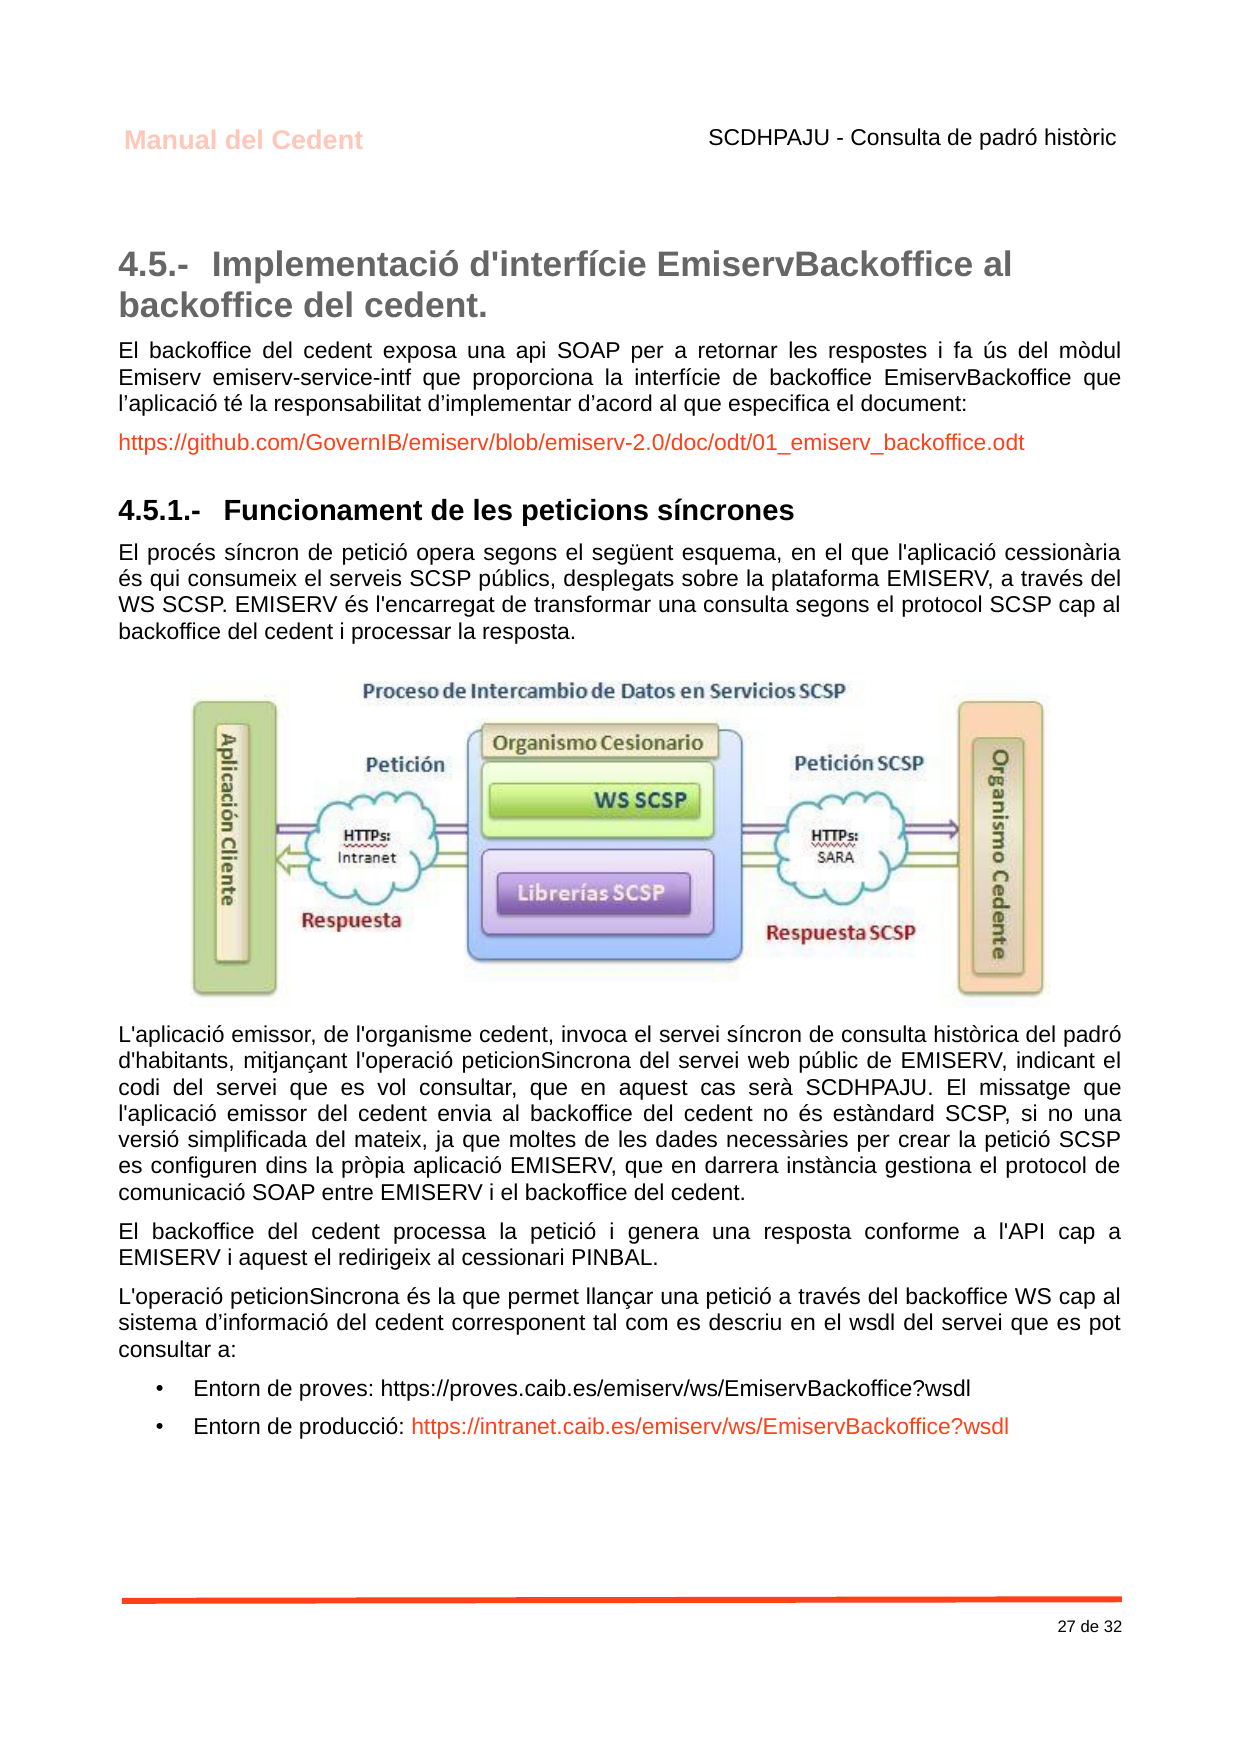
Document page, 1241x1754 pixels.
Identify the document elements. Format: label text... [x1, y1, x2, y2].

picture [189, 656, 1051, 1009]
text https://github.com/GovernIB/emiserv/blob/emiserv-2.0/doc/odt/01_emiserv_backoffice.odt [118, 429, 1122, 455]
list Entorn de producció: https://intranet.caib.es/emiserv/ws/EmiservBackoffice?wsdl [156, 1413, 1122, 1440]
text El backoffice del cedent processa la petició i genera una resposta conforme a l'API cap a EMISERV i aquest el redirigeix al cessionari PINBAL. [118, 1218, 1122, 1270]
subtitle Funcionament de les peticions síncrones [118, 493, 1122, 526]
text L'operació peticionSincrona és la que permet llançar una petició a través del backoffice WS cap al sistema d’informació del cedent corresponent tal com es descriu en el wsdl del servei que es pot consultar a: [118, 1283, 1122, 1362]
subtitle Implementació d'interfície EmiservBackoffice al backoffice del cedent. [118, 243, 1122, 325]
text El backoffice del cedent exposa una api SOAP per a retornar les respostes i fa ús del mòdul Emiserv emiserv-service-intf que proporciona la interfície de backoffice EmiservBackoffice que l’aplicació té la responsabilitat d’implementar d’acord al que especifica el document: [118, 337, 1122, 416]
text El procés síncron de petició opera segons el següent esquema, en el que l'aplicació cessionària és qui consumeix el serveis SCSP públics, desplegats sobre la plataforma EMISERV, a través del WS SCSP. EMISERV és l'encarregat de transformar una consulta segons el protocol SCSP cap al backoffice del cedent i processar la resposta. [118, 539, 1122, 644]
list Entorn de proves: https://proves.caib.es/emiserv/ws/EmiservBackoffice?wsdl [156, 1374, 1122, 1401]
text L'aplicació emissor, de l'organisme cedent, invoca el servei síncron de consulta històrica del padró d'habitants, mitjançant l'operació peticionSincrona del servei web públic de EMISERV, indicant el codi del servei que es vol consultar, que en aquest cas serà SCDHPAJU. El missatge que l'aplicació emissor del cedent envia al backoffice del cedent no és estàndard SCSP, si no una versió simplificada del mateix, ja que moltes de les dades necessàries per crear la petició SCSP es configuren dins la pròpia aplicació EMISERV, que en darrera instància gestiona el protocol de comunicació SOAP entre EMISERV i el backoffice del cedent. [118, 1021, 1122, 1205]
